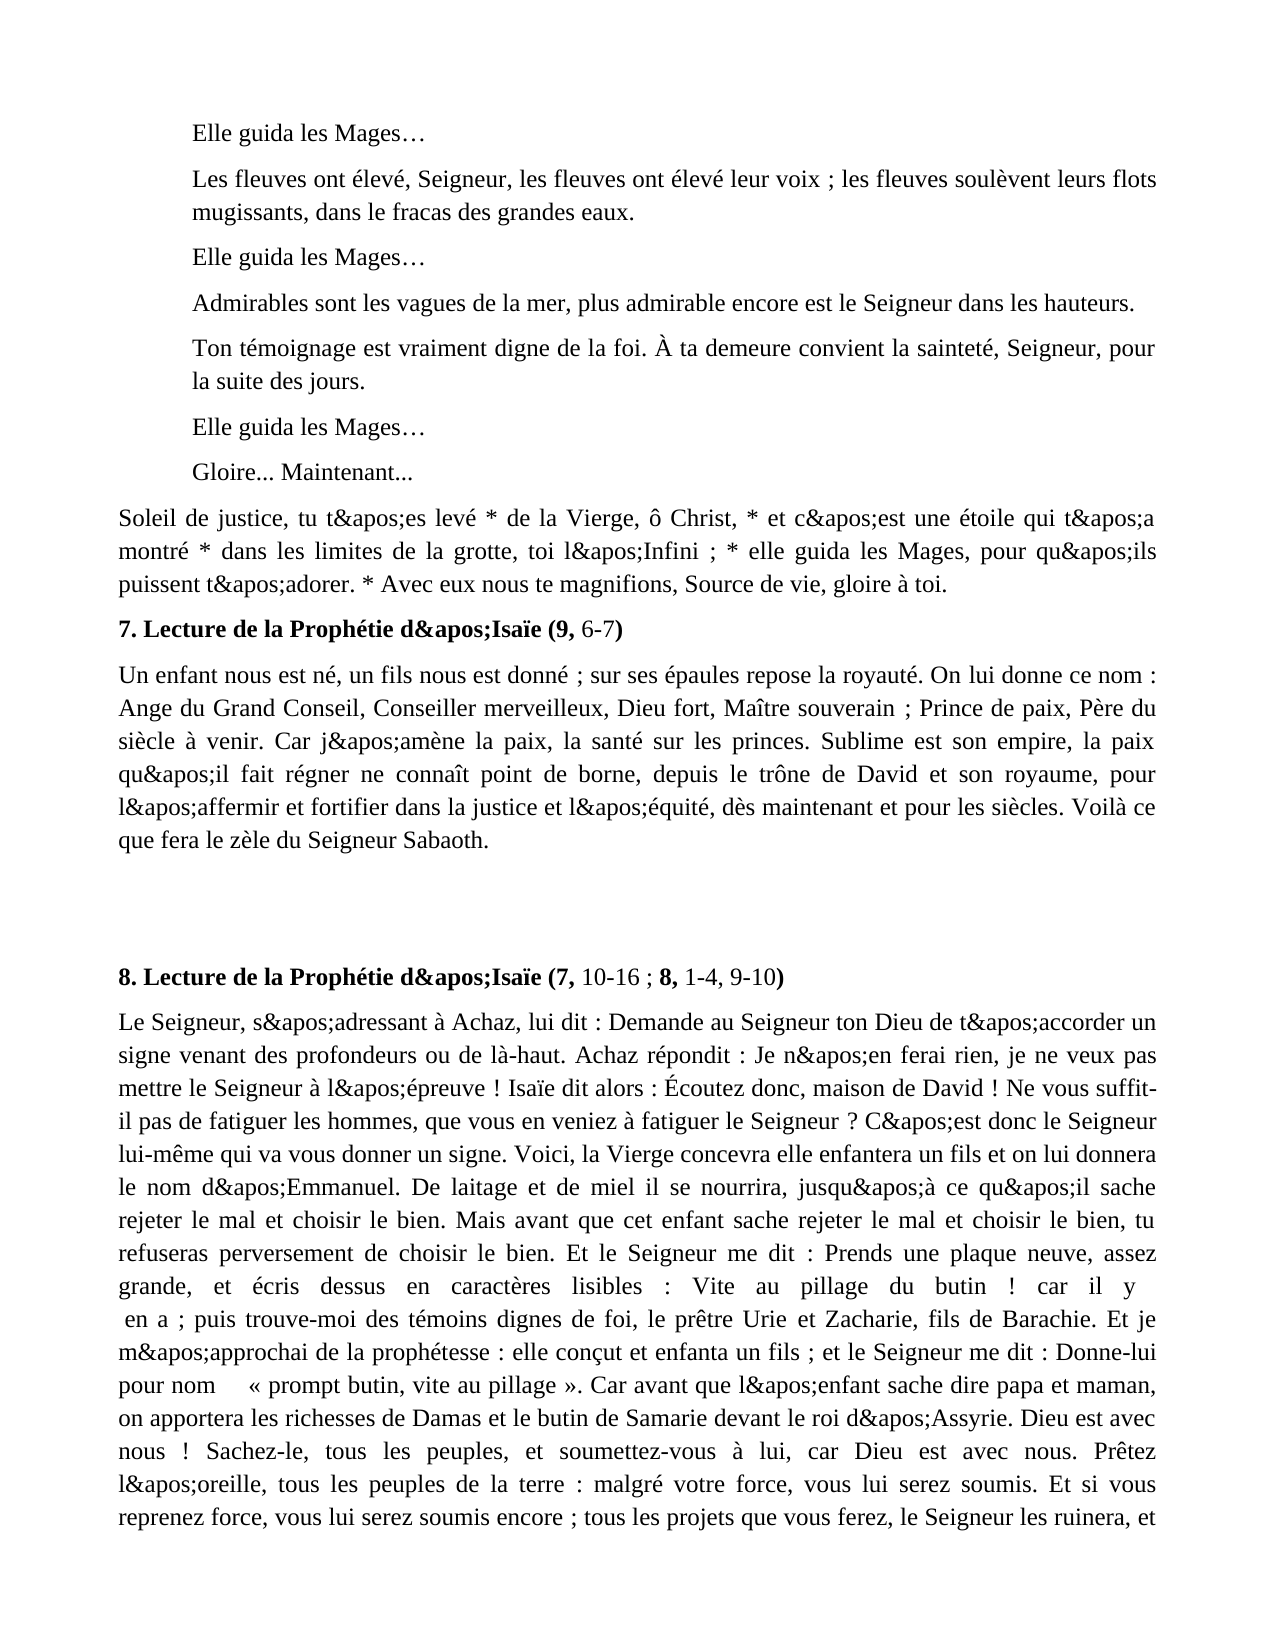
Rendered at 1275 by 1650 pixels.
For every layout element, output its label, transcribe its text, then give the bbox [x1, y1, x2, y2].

text Elle guida les Mages… [118, 412, 1157, 441]
text Elle guida les Mages… [118, 118, 1157, 147]
text Admirables sont les vagues de la mer, plus admirable encore est le Seigneur dans les hauteurs. [192, 288, 1157, 316]
text Le Seigneur, s&apos;adressant à Achaz, lui dit : Demande au Seigneur ton Dieu de t&apos;accorder un signe venant des profondeurs ou de là-haut. Achaz répondit : Je n&apos;en ferai rien, je ne veux pas mettre le Seigneur à l&apos;épreuve ! Isaïe dit alors : Écoutez donc, maison de David ! Ne vous suffit-il pas de fatiguer les hommes, que vous en veniez à fatiguer le Seigneur ? C&apos;est donc le Seigneur lui-même qui va vous donner un signe. Voici, la Vierge concevra elle enfantera un fils et on lui donnera le nom d&apos;Emmanuel. De laitage et de miel il se nourrira, jusqu&apos;à ce qu&apos;il sache rejeter le mal et choisir le bien. Mais avant que cet enfant sache rejeter le mal et choisir le bien, tu refuseras perversement de choisir le bien. Et le Seigneur me dit : Prends une plaque neuve, assez grande, et écris dessus en caractères lisibles : Vite au pillage du butin ! car il y en a ; puis trouve-moi des témoins dignes de foi, le prêtre Urie et Zacharie, fils de Barachie. Et je m&apos;approchai de la prophétesse : elle conçut et enfanta un fils ; et le Seigneur me dit : Donne-lui pour nom « prompt butin, vite au pillage ». Car avant que l&apos;enfant sache dire papa et maman, on apportera les richesses de Damas et le butin de Samarie devant le roi d&apos;Assyrie. Dieu est avec nous ! Sachez-le, tous les peuples, et soumettez-vous à lui, car Dieu est avec nous. Prêtez l&apos;oreille, tous les peuples de la terre : malgré votre force, vous lui serez soumis. Et si vous reprenez force, vous lui serez soumis encore ; tous les projets que vous ferez, le Seigneur les ruinera, et [118, 1007, 1157, 1531]
text 8. Lecture de la Prophétie d&apos;Isaïe (7, 10-16 ; 8, 1-4, 9-10) [118, 962, 1157, 990]
text Soleil de justice, tu t&apos;es levé * de la Vierge, ô Christ, * et c&apos;est une étoile qui t&apos;a montré * dans les limites de la grotte, toi l&apos;Infini ; * elle guida les Mages, pour qu&apos;ils puissent t&apos;adorer. * Avec eux nous te magnifions, Source de vie, gloire à toi. [118, 503, 1157, 598]
text Les fleuves ont élevé, Seigneur, les fleuves ont élevé leur voix ; les fleuves soulèvent leurs flots mugissants, dans le fracas des grandes eaux. [192, 164, 1157, 225]
text Ton témoignage est vraiment digne de la foi. À ta demeure convient la sainteté, Seigneur, pour la suite des jours. [192, 333, 1157, 395]
text Un enfant nous est né, un fils nous est donné ; sur ses épaules repose la royauté. On lui donne ce nom : Ange du Grand Conseil, Conseiller merveilleux, Dieu fort, Maître souverain ; Prince de paix, Père du siècle à venir. Car j&apos;amène la paix, la santé sur les princes. Sublime est son empire, la paix qu&apos;il fait régner ne connaît point de borne, depuis le trône de David et son royaume, pour l&apos;affermir et fortifier dans la justice et l&apos;équité, dès maintenant et pour les siècles. Voilà ce que fera le zèle du Seigneur Sabaoth. [118, 660, 1157, 854]
text 7. Lecture de la Prophétie d&apos;Isaïe (9, 6-7) [118, 614, 1157, 643]
text Elle guida les Mages… [118, 242, 1157, 271]
text Gloire... Maintenant... [118, 457, 1157, 486]
